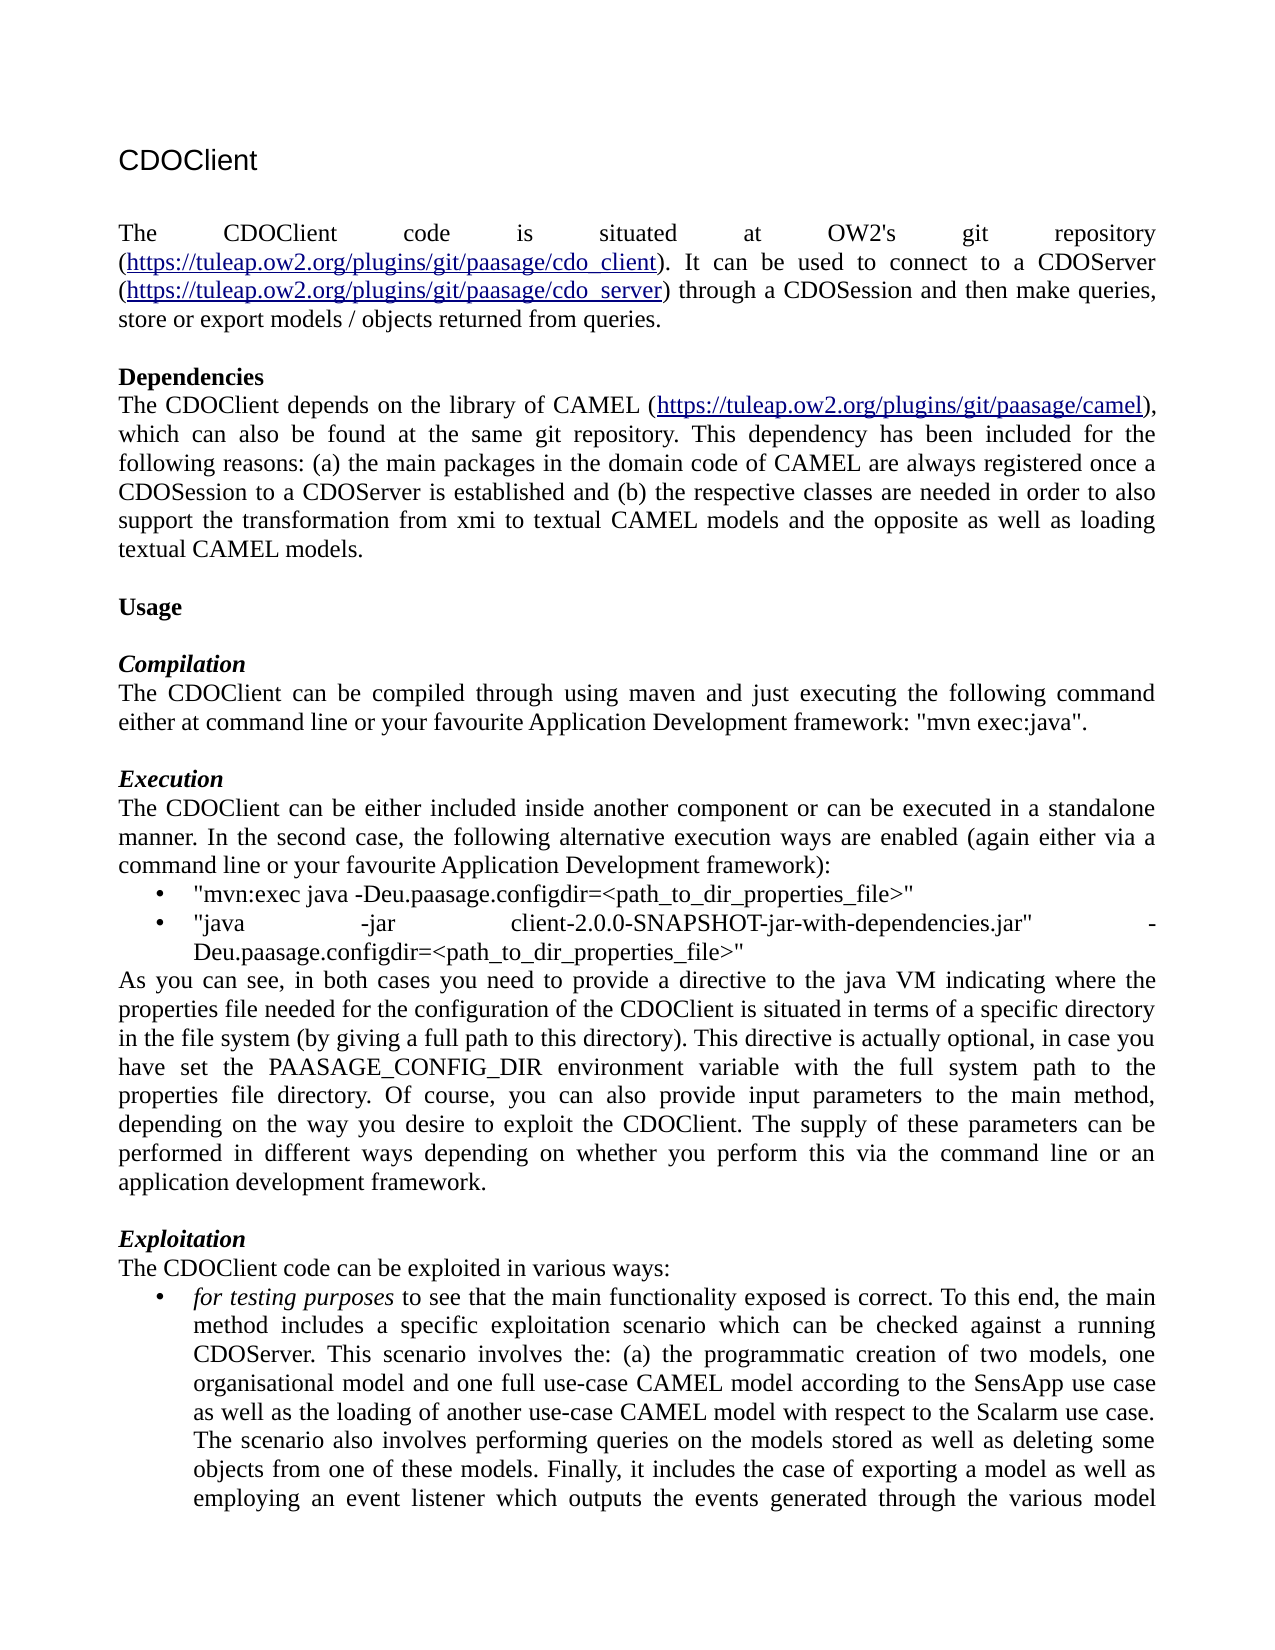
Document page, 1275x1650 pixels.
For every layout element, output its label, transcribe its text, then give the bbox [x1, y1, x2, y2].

title CDOClient [118, 143, 1157, 177]
list for testing purposes to see that the main functionality exposed is correct. To this end, the main method includes a specific exploitation scenario which can be checked against a running CDOServer. This scenario involves the: (a) the programmatic creation of two models, one organisational model and one full use-case CAMEL model according to the SensApp use case as well as the loading of another use-case CAMEL model with respect to the Scalarm use case. The scenario also involves performing queries on the models stored as well as deleting some objects from one of these models. Finally, it includes the case of exporting a model as well as employing an event listener which outputs the events generated through the various model [156, 1282, 1157, 1512]
text The CDOClient can be either included inside another component or can be executed in a standalone manner. In the second case, the following alternative execution ways are enabled (again either via a command line or your favourite Application Development framework): [118, 793, 1157, 879]
text The CDOClient depends on the library of CAMEL (https://tuleap.ow2.org/plugins/git/paasage/camel), which can also be found at the same git repository. This dependency has been included for the following reasons: (a) the main packages in the domain code of CAMEL are always registered once a CDOSession to a CDOServer is established and (b) the respective classes are needed in order to also support the transformation from xmi to textual CAMEL models and the opposite as well as loading textual CAMEL models. [118, 390, 1157, 563]
text The CDOClient can be compiled through using maven and just executing the following command either at command line or your favourite Application Development framework: "mvn exec:java". [118, 678, 1157, 735]
text Execution [118, 764, 1157, 793]
list "mvn:exec java -Deu.paasage.configdir=<path_to_dir_properties_file>" [156, 879, 1157, 908]
list "java -jar client-2.0.0-SNAPSHOT-jar-with-dependencies.jar" -Deu.paasage.configdir=<path_to_dir_properties_file>" [156, 908, 1157, 965]
text The CDOClient code can be exploited in various ways: [118, 1253, 1157, 1282]
text As you can see, in both cases you need to provide a directive to the java VM indicating where the properties file needed for the configuration of the CDOClient is situated in terms of a specific directory in the file system (by giving a full path to this directory). This directive is actually optional, in case you have set the PAASAGE_CONFIG_DIR environment variable with the full system path to the properties file directory. Of course, you can also provide input parameters to the main method, depending on the way you desire to exploit the CDOClient. The supply of these parameters can be performed in different ways depending on whether you perform this via the command line or an application development framework. [118, 965, 1157, 1195]
text Exploitation [118, 1224, 1157, 1253]
text Dependencies [118, 362, 1157, 390]
text The CDOClient code is situated at OW2's git repository (https://tuleap.ow2.org/plugins/git/paasage/cdo_client). It can be used to connect to a CDOServer (https://tuleap.ow2.org/plugins/git/paasage/cdo_server) through a CDOSession and then make queries, store or export models / objects returned from queries. [118, 218, 1157, 333]
text Compilation [118, 649, 1157, 678]
text Usage [118, 592, 1157, 620]
